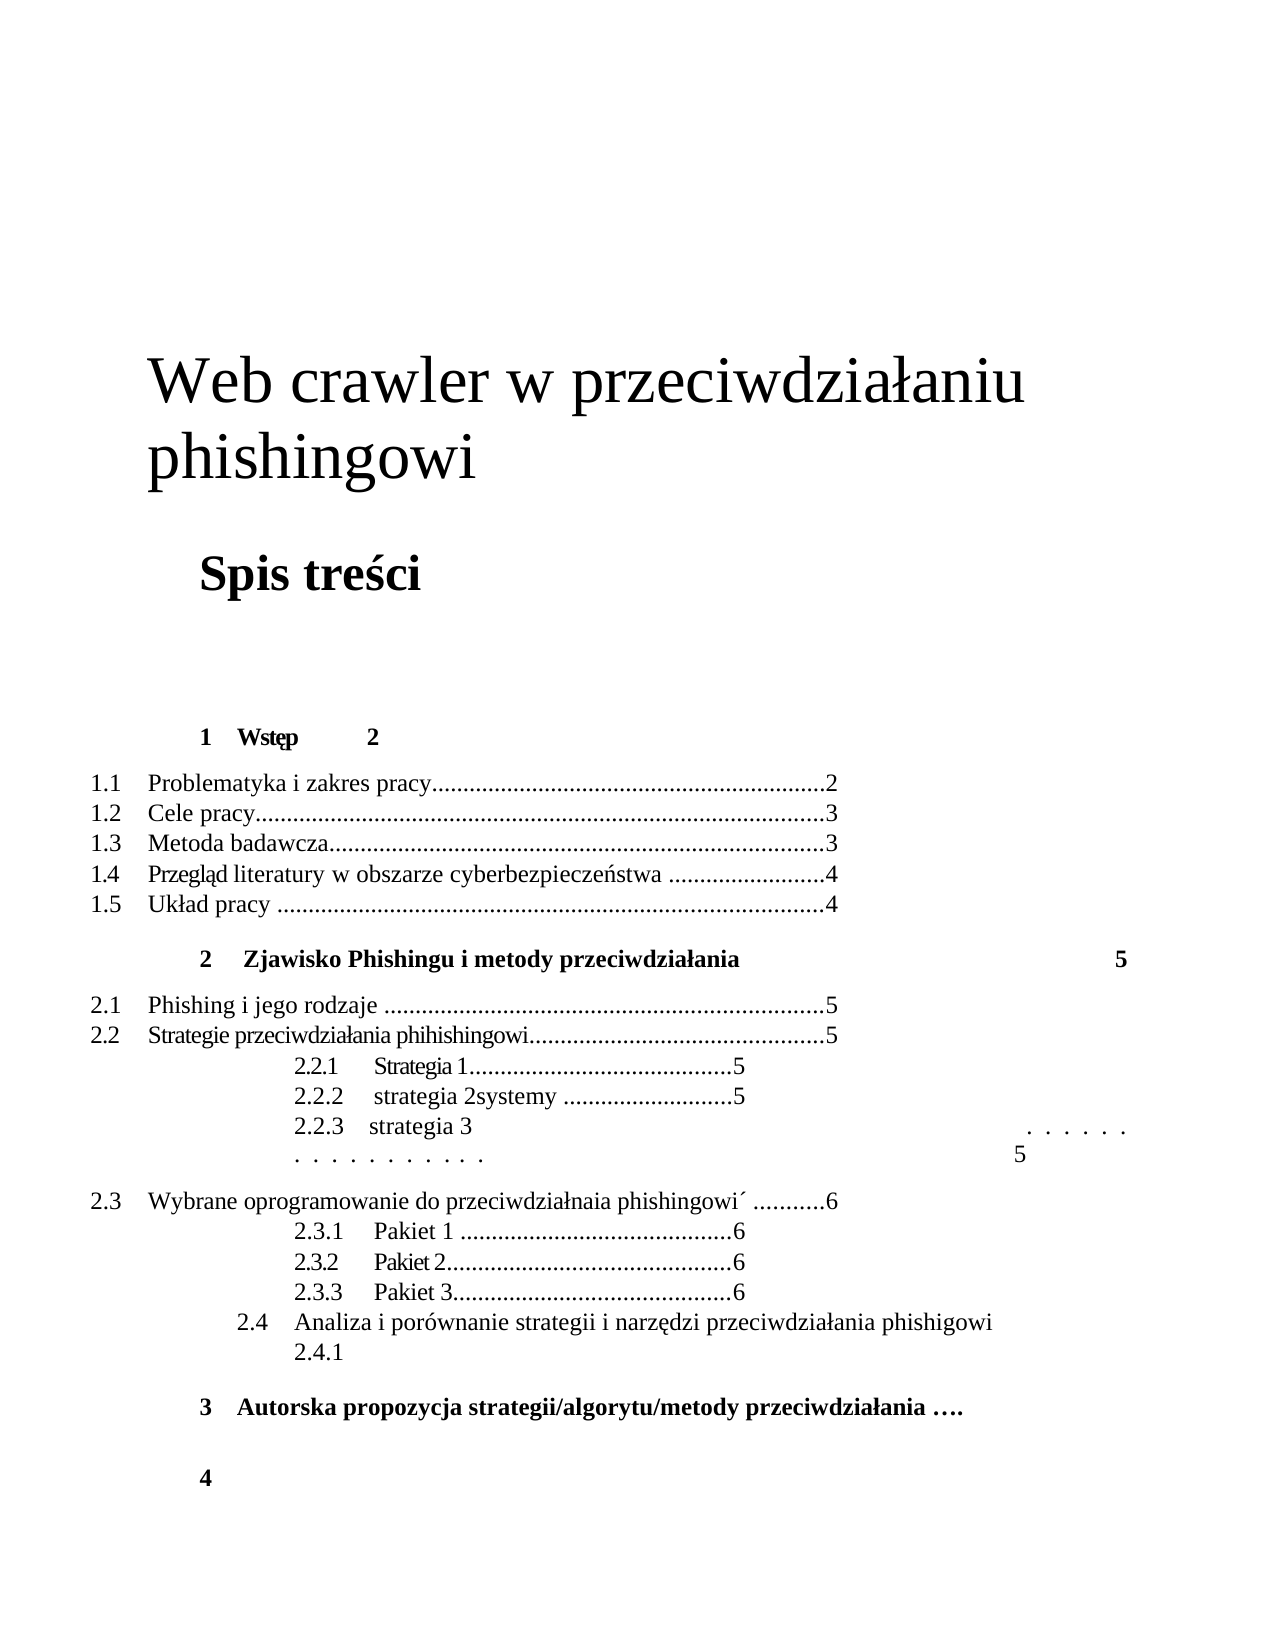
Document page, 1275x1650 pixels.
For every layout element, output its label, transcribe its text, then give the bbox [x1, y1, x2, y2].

list Układ pracy 4 [90, 889, 1127, 917]
list Problematyka i zakres pracy 2 [90, 768, 1127, 797]
list Autorska propozycja strategii/algorytu/metody przeciwdziałania …. [199, 1392, 1127, 1421]
list Pakiet 2 6 [294, 1247, 1127, 1275]
list Strategie przeciwdziałania phihishingowi 5 [90, 1021, 1127, 1049]
text 2.2.3 strategia 3 . . . . . . . . . . . . . . . . . 5 [294, 1111, 1127, 1168]
subtitle Spis treści [199, 542, 1127, 601]
list Analiza i porównanie strategii i narzędzi przeciwdziałania phishigowi [237, 1307, 1127, 1336]
list Metoda badawcza 3 [90, 828, 1127, 857]
list Wybrane oprogramowanie do przeciwdziałnaia phishingowi´ 6 [90, 1186, 1127, 1215]
list Przegląd literatury w obszarze cyberbezpieczeństwa 4 [90, 859, 1127, 887]
list Strategia 1 5 [294, 1051, 1127, 1079]
text Web crawler w przeciwdziałaniu phishingowi [148, 340, 1127, 493]
list strategia 2systemy 5 [294, 1081, 1127, 1109]
list Phishing i jego rodzaje 5 [90, 991, 1127, 1019]
list Zjawisko Phishingu i metody przeciwdziałania 5 [199, 944, 1127, 972]
list Cele pracy 3 [90, 798, 1127, 827]
list Wstęp 2 [199, 722, 1127, 750]
list Pakiet 3 6 [294, 1277, 1127, 1305]
list Pakiet 1 6 [294, 1216, 1127, 1245]
